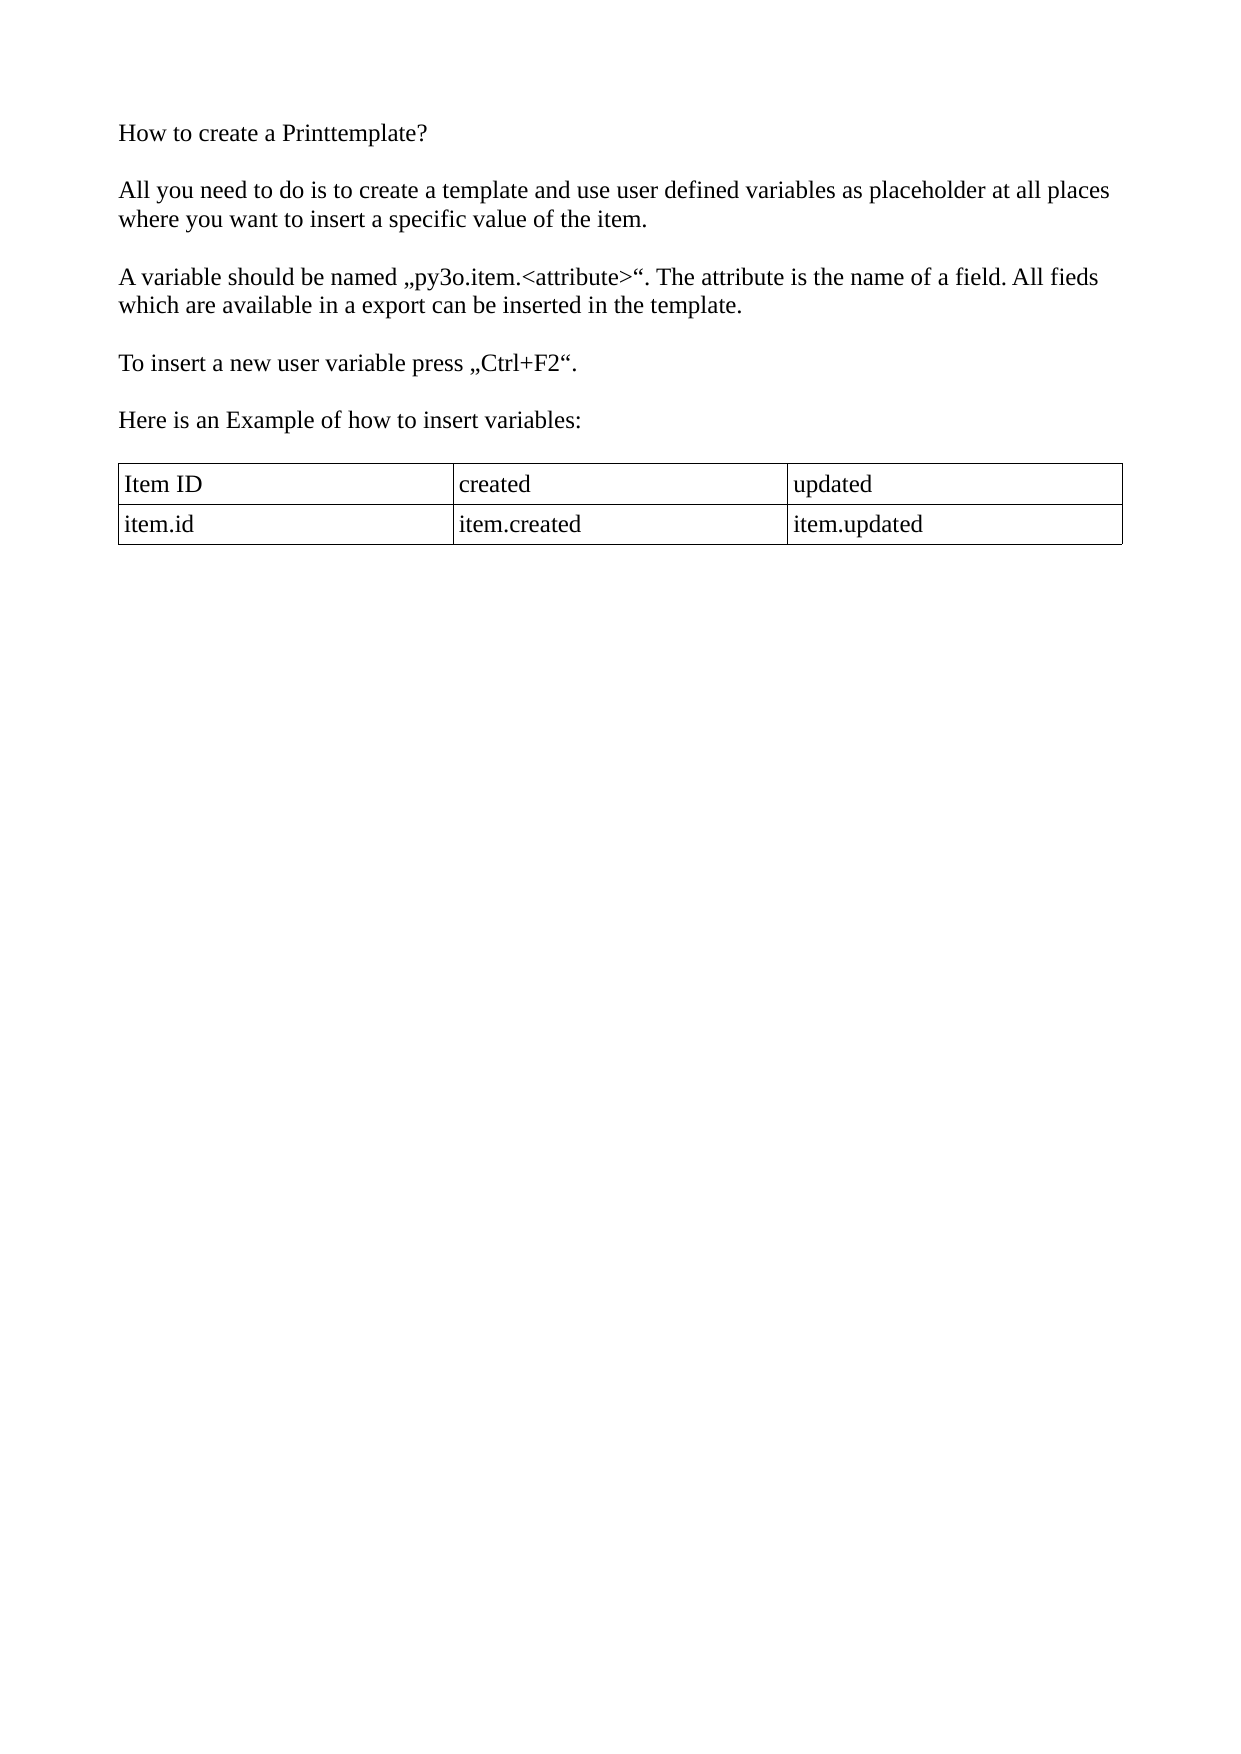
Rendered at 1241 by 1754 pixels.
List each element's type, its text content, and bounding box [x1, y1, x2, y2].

table_cell item.created [454, 505, 787, 544]
table_header Item ID [119, 464, 453, 503]
table_cell item.id [119, 505, 453, 544]
table_cell item.updated [788, 505, 1122, 544]
table_header updated [788, 464, 1122, 503]
text A variable should be named „py3o.item.<attribute>“. The attribute is the name of a field. All fieds which are available in a export can be inserted in the template. [118, 262, 1122, 319]
text To insert a new user variable press „Ctrl+F2“. [118, 348, 1122, 377]
text All you need to do is to create a template and use user defined variables as placeholder at all places where you want to insert a specific value of the item. [118, 176, 1122, 233]
text Here is an Example of how to insert variables: [118, 406, 1122, 434]
text How to create a Printtemplate? [118, 118, 1122, 147]
table_header created [454, 464, 787, 503]
